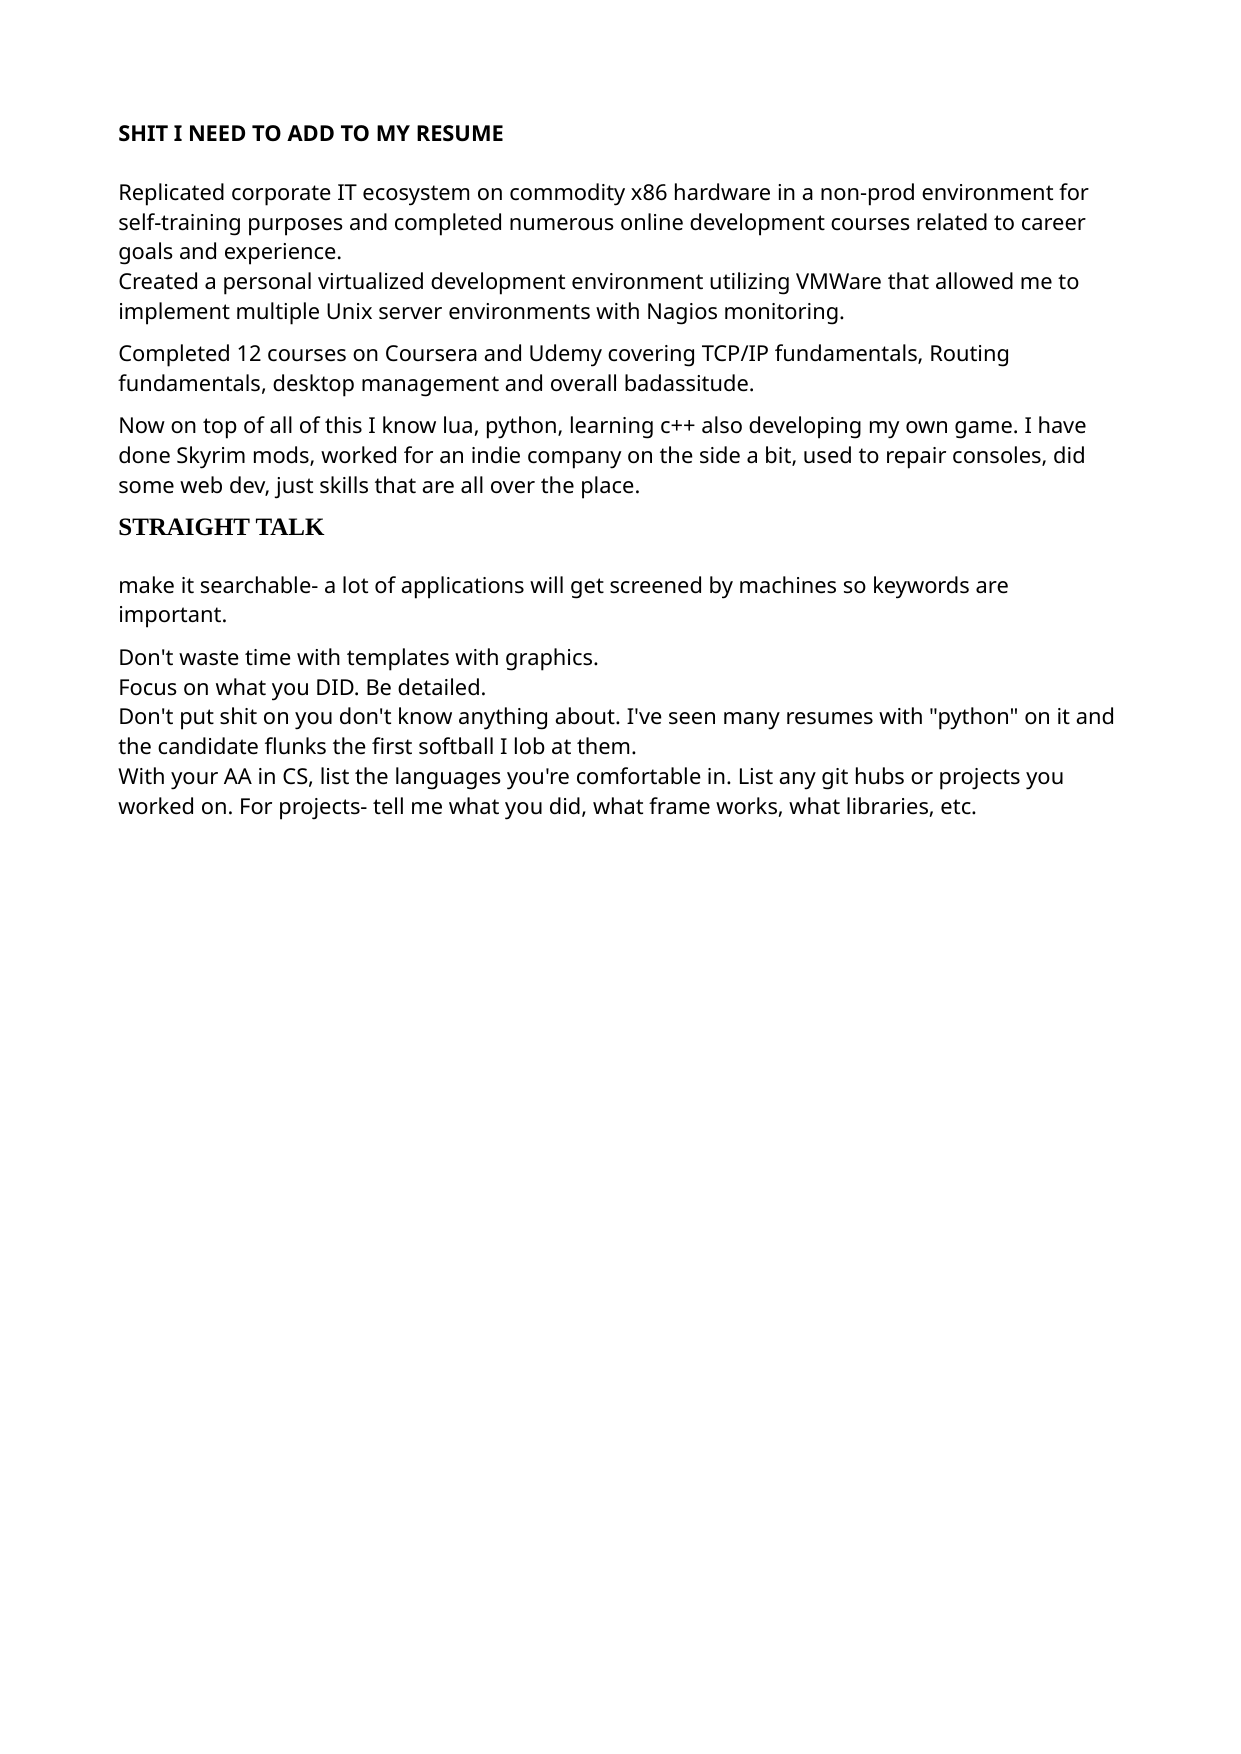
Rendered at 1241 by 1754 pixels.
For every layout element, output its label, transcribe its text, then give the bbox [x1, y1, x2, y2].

text Don't put shit on you don't know anything about. I've seen many resumes with "python" on it and the candidate flunks the first softball I lob at them. [118, 701, 1122, 761]
text Created a personal virtualized development environment utilizing VMWare that allowed me to implement multiple Unix server environments with Nagios monitoring. [118, 266, 1122, 326]
text Replicated corporate IT ecosystem on commodity x86 hardware in a non-prod environment for self-training purposes and completed numerous online development courses related to career goals and experience. [118, 177, 1122, 266]
text Don't waste time with templates with graphics. [118, 642, 1122, 671]
text make it searchable- a lot of applications will get screened by machines so keywords are important. [118, 569, 1122, 629]
text Now on top of all of this I know lua, python, learning c++ also developing my own game. I have done Skyrim mods, worked for an indie company on the side a bit, used to repair consoles, did some web dev, just skills that are all over the place. [118, 410, 1122, 499]
text Completed 12 courses on Coursera and Udemy covering TCP/IP fundamentals, Routing fundamentals, desktop management and overall badassitude. [118, 338, 1122, 398]
text STRAIGHT TALK [118, 512, 1122, 541]
text Focus on what you DID. Be detailed. [118, 671, 1122, 701]
text With your AA in CS, list the languages you're comfortable in. List any git hubs or projects you worked on. For projects- tell me what you did, what frame works, what libraries, etc. [118, 761, 1122, 820]
text SHIT I NEED TO ADD TO MY RESUME [118, 118, 1122, 148]
